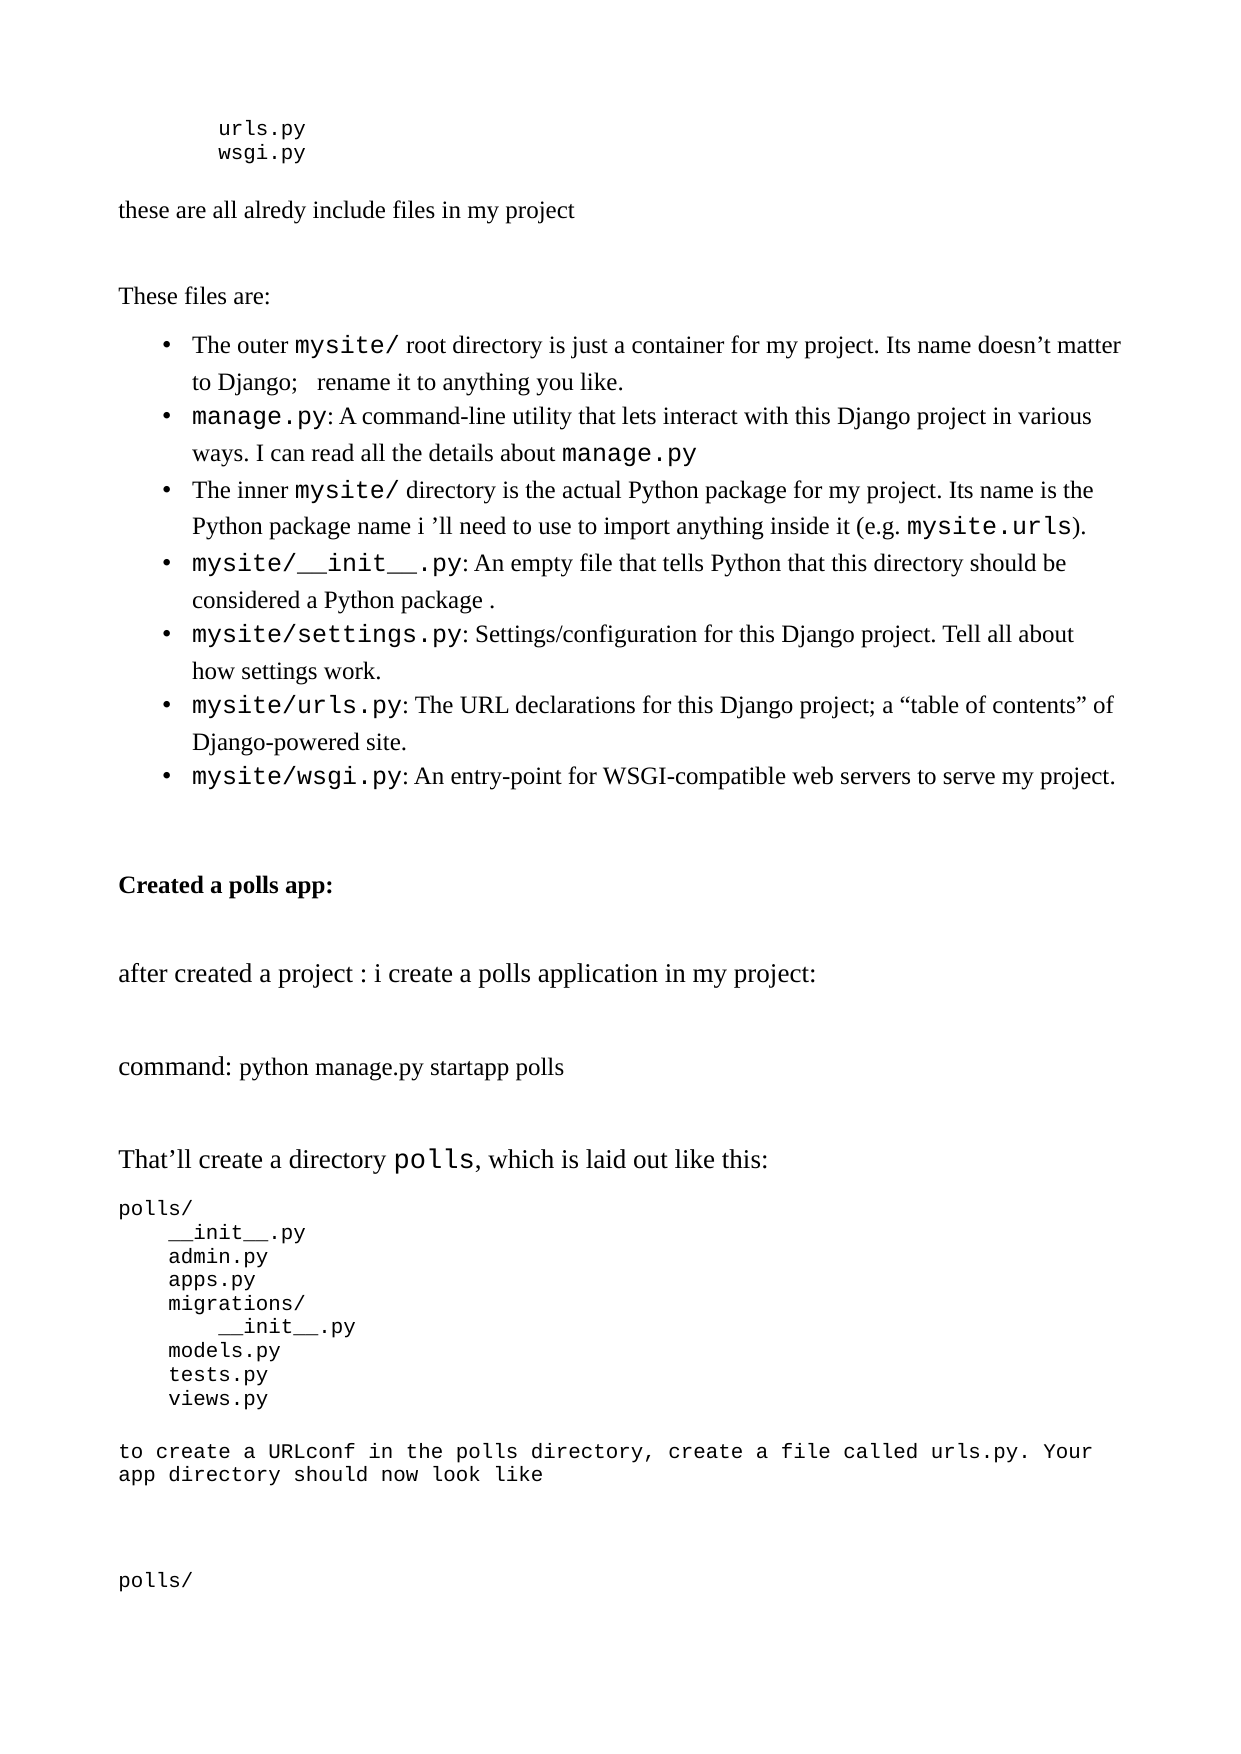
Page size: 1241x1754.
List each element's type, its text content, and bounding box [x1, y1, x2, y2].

text migrations/ [118, 1293, 1122, 1317]
text __init__.py [118, 1222, 1122, 1246]
text admin.py [118, 1246, 1122, 1269]
list manage.py: A command-line utility that lets interact with this Django project in various ways. I can read all the details about manage.py [162, 401, 1122, 469]
list mysite/__init__.py: An empty file that tells Python that this directory should be considered a Python package . [162, 548, 1122, 614]
text tests.py [118, 1364, 1122, 1387]
text to create a URLconf in the polls directory, create a file called urls.py. Your app directory should now look like [118, 1441, 1122, 1488]
list The outer mysite/ root directory is just a container for my project. Its name doesn’t matter to Django; rename it to anything you like. [162, 330, 1122, 396]
text polls/ [118, 1198, 1122, 1222]
text __init__.py [118, 1317, 1122, 1340]
text That’ll create a directory polls, which is laid out like this: [118, 1144, 1122, 1177]
text models.py [118, 1340, 1122, 1364]
text views.py [118, 1387, 1122, 1411]
list mysite/settings.py: Settings/configuration for this Django project. Tell all about how settings work. [162, 619, 1122, 685]
text command: python manage.py startapp polls [118, 1050, 1122, 1081]
text Created a polls app: [118, 871, 1122, 899]
text wsgi.py [118, 142, 1122, 165]
text apps.py [118, 1269, 1122, 1293]
list mysite/urls.py: The URL declarations for this Django project; a “table of contents” of Django-powered site. [162, 690, 1122, 756]
text polls/ [118, 1571, 1122, 1594]
text these are all alredy include files in my project [118, 195, 1122, 224]
text These files are: [118, 281, 1122, 310]
text after created a project : i create a polls application in my project: [118, 957, 1122, 988]
list mysite/wsgi.py: An entry-point for WSGI-compatible web servers to serve my project. [162, 761, 1122, 792]
list The inner mysite/ directory is the actual Python package for my project. Its name is the Python package name i ’ll need to use to import anything inside it (e.g. mysite.urls). [162, 475, 1122, 542]
text urls.py [118, 118, 1122, 142]
